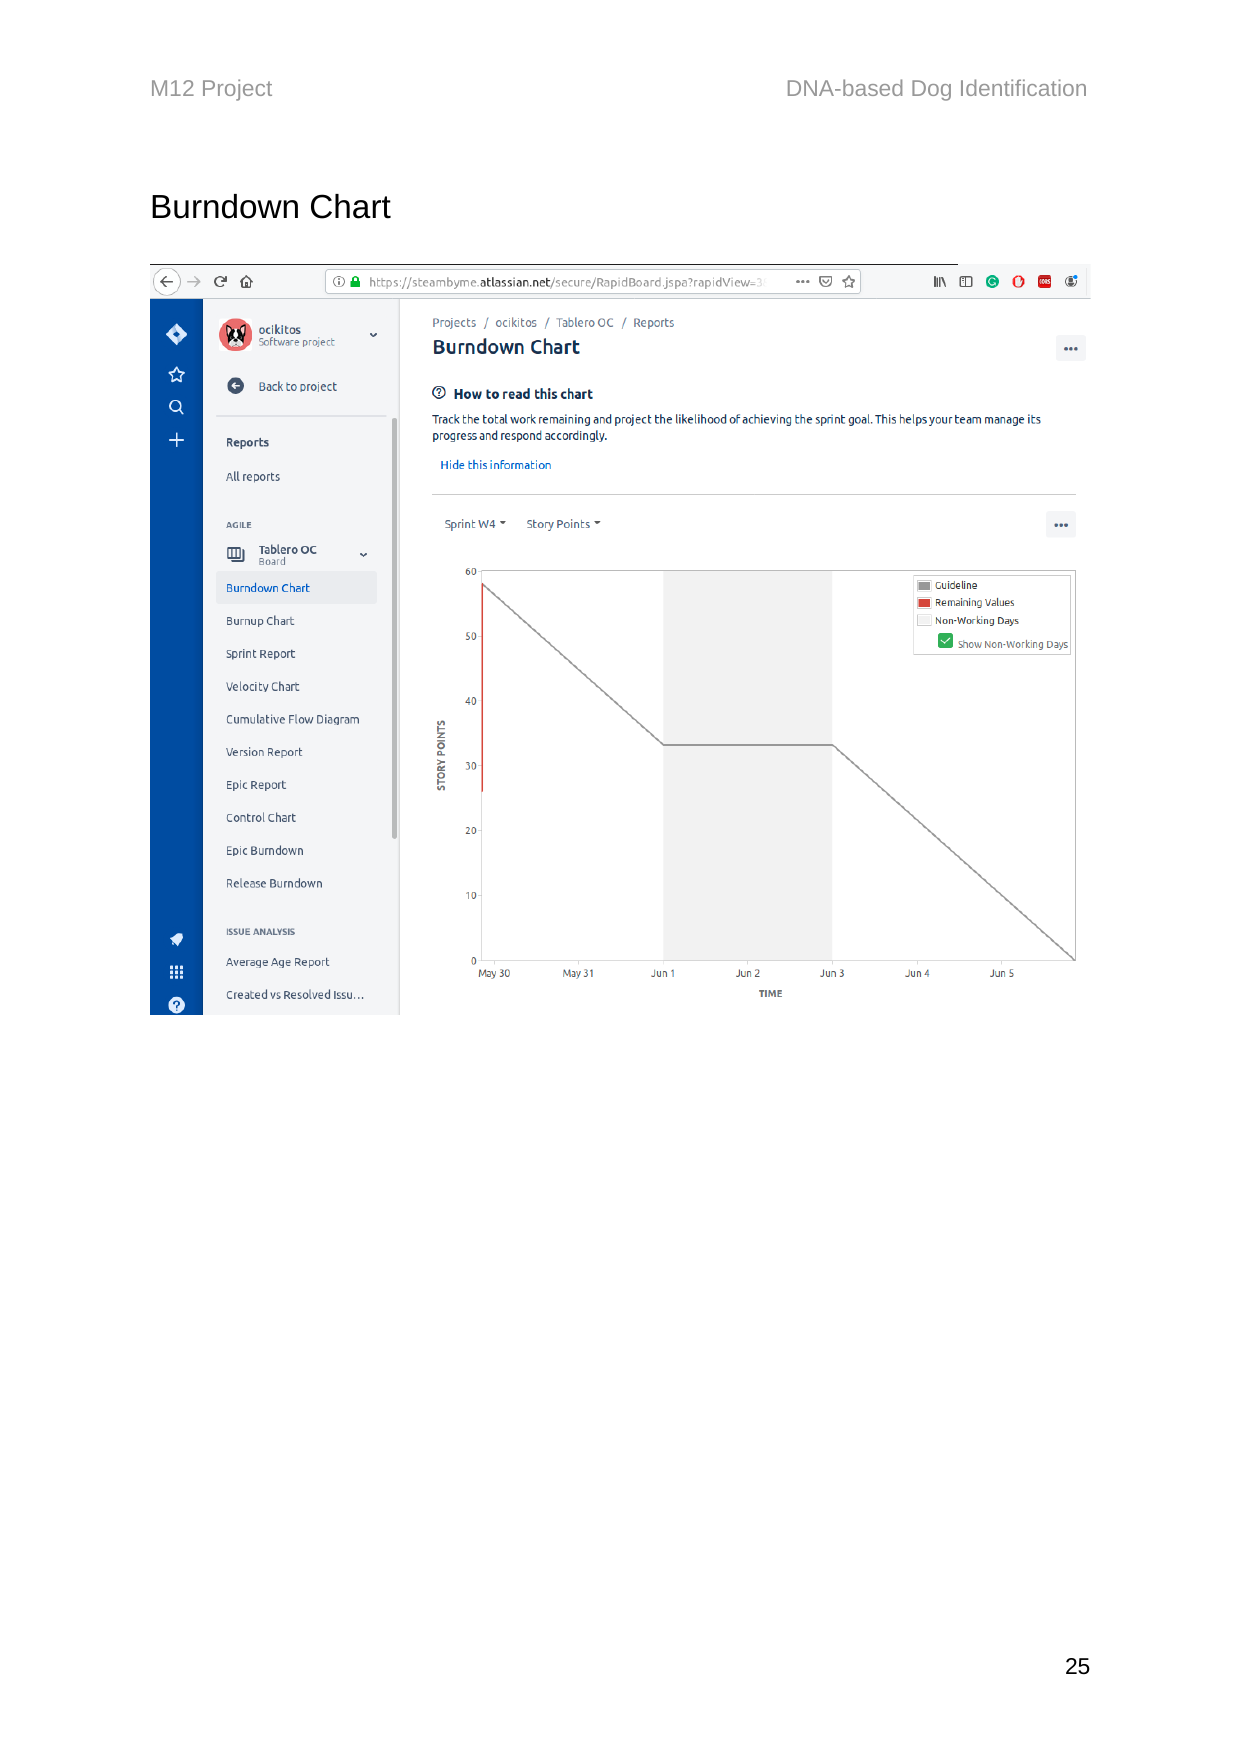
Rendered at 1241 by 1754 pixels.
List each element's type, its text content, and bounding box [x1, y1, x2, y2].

subtitle Burndown Chart [150, 187, 1090, 226]
picture [150, 264, 1091, 1015]
